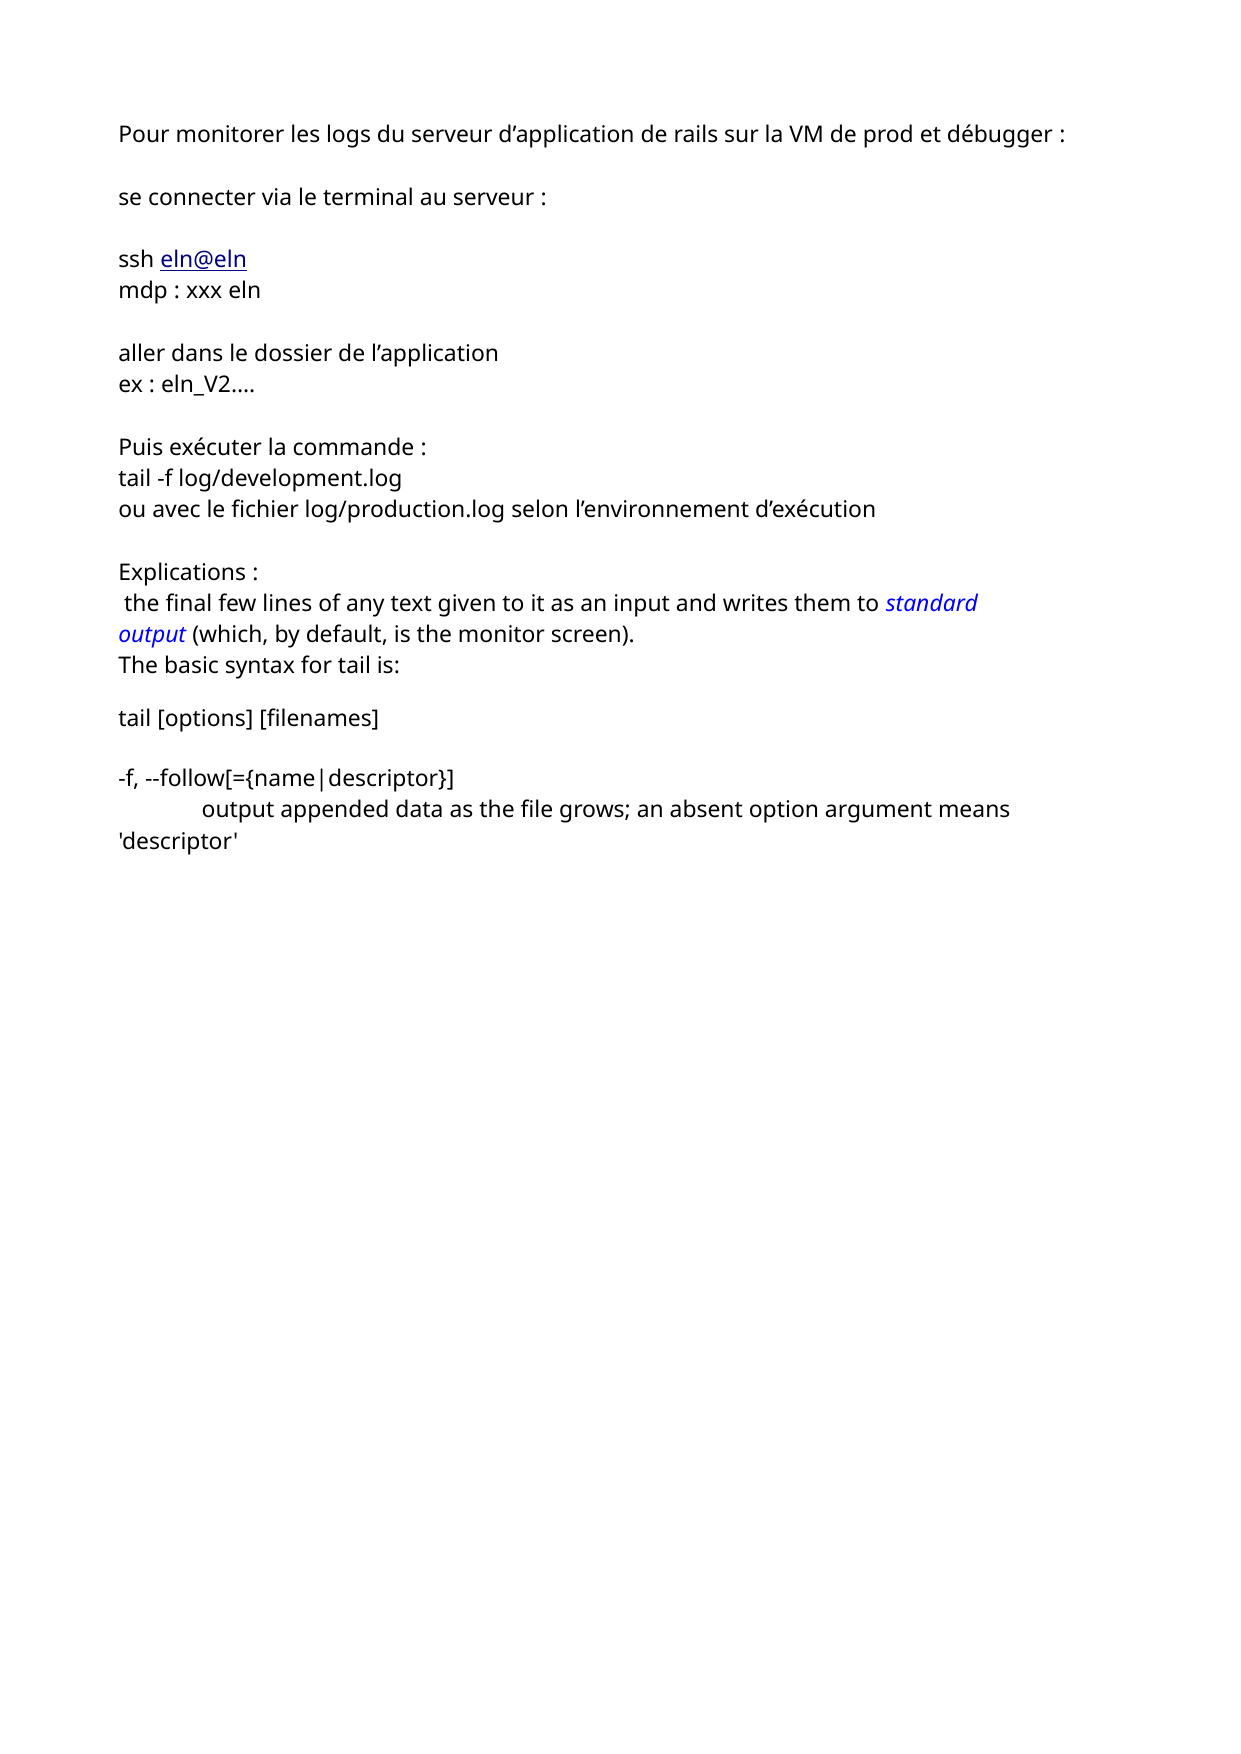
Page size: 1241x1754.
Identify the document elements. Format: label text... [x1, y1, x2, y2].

text Puis exécuter la commande : [118, 431, 1122, 462]
text ou avec le fichier log/production.log selon l’environnement d’exécution [118, 493, 1122, 524]
text mdp : xxx eln [118, 274, 1122, 306]
text tail [options] [filenames] [118, 701, 1122, 733]
text ssh eln@eln [118, 243, 1122, 274]
text Pour monitorer les logs du serveur d’application de rails sur la VM de prod et débugger : [118, 118, 1122, 149]
text se connecter via le terminal au serveur : [118, 181, 1122, 212]
text tail -f log/development.log [118, 462, 1122, 493]
text the final few lines of any text given to it as an input and writes them to standard output (which, by default, is the monitor screen). [118, 587, 1122, 649]
text aller dans le dossier de l’application [118, 337, 1122, 368]
text Explications : [118, 556, 1122, 587]
text output appended data as the file grows; an absent option argument means 'descriptor' [118, 793, 1122, 856]
text ex : eln_V2…. [118, 368, 1122, 399]
text -f, --follow[={name|descriptor}] [118, 762, 1122, 793]
text The basic syntax for tail is: [118, 649, 1122, 681]
